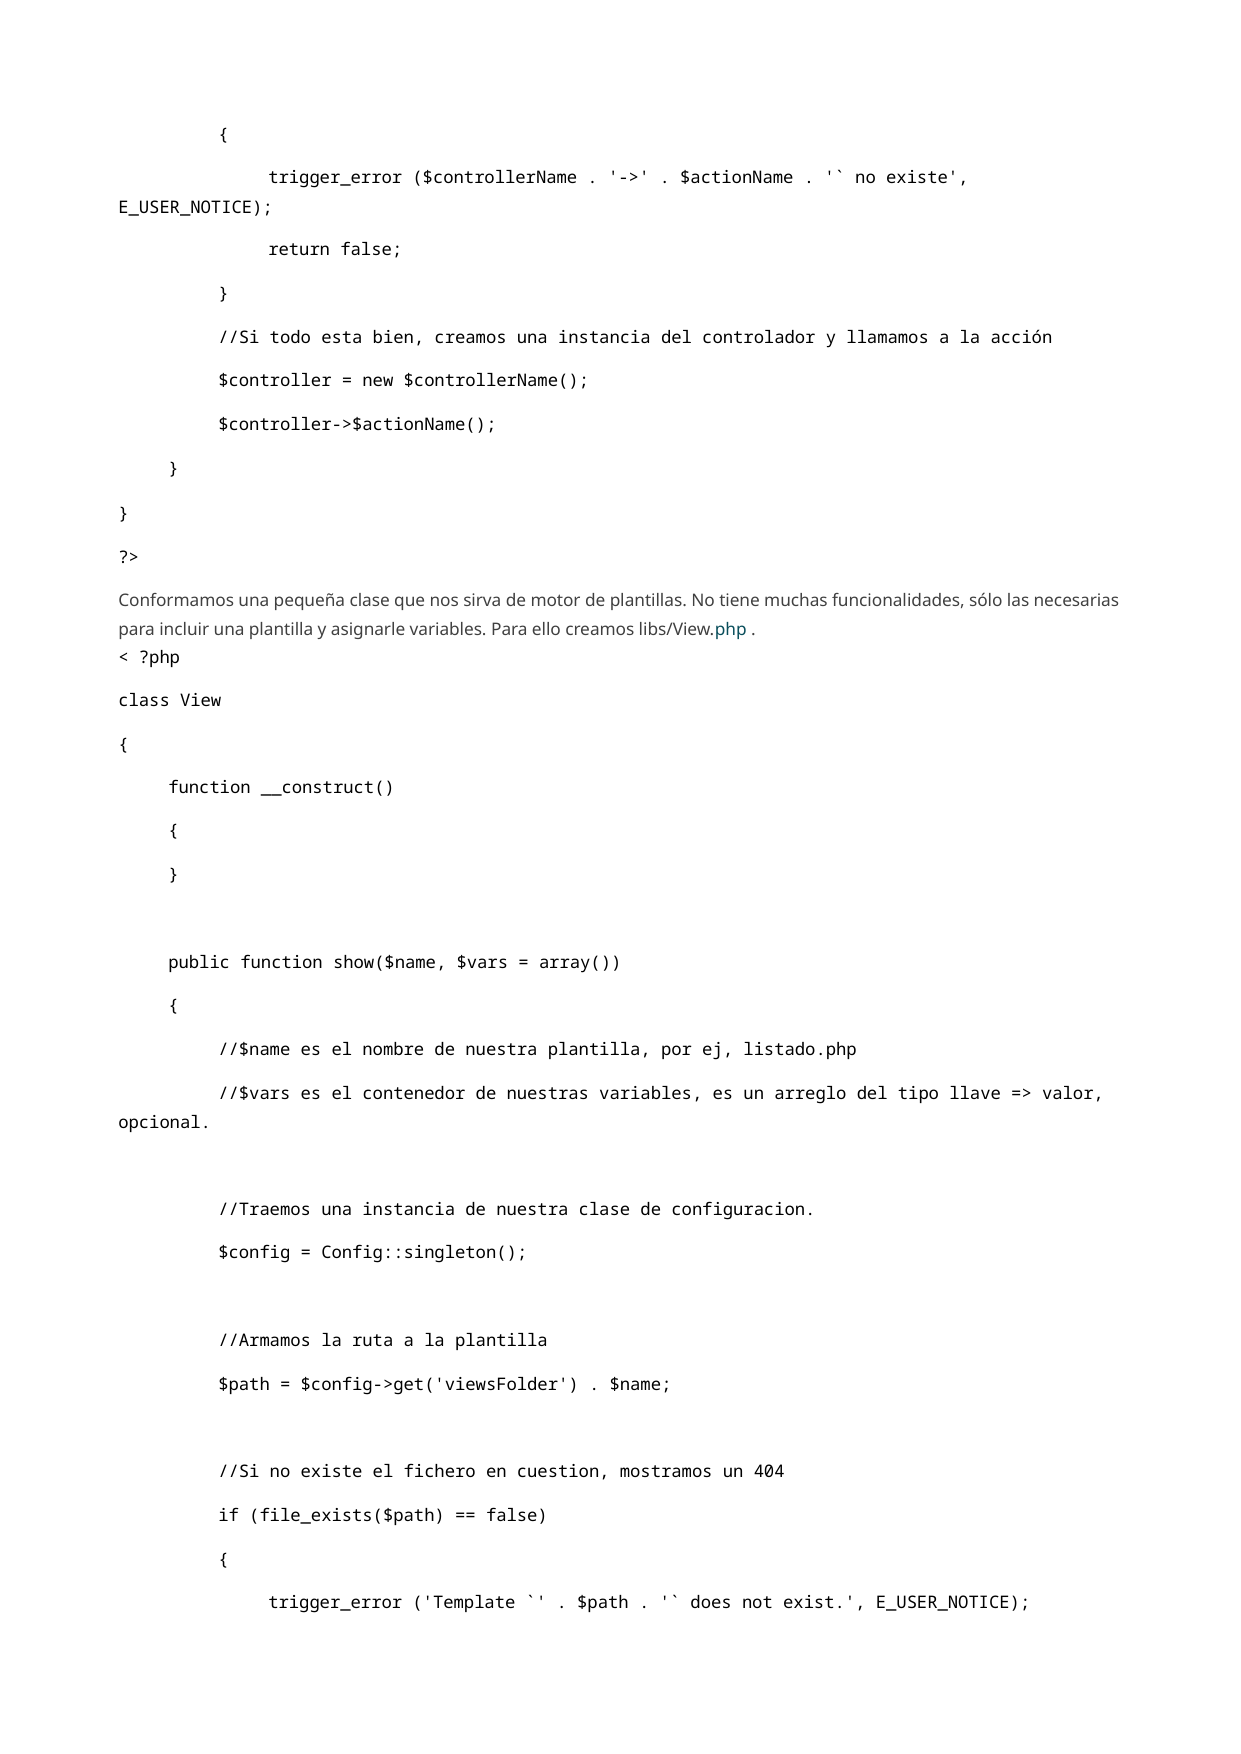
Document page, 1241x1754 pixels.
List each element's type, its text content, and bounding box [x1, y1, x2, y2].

text //Traemos una instancia de nuestra clase de configuracion. [118, 1193, 1122, 1221]
text { [118, 118, 1122, 146]
text { [118, 727, 1122, 756]
text $controller = new $controllerName(); [118, 365, 1122, 393]
text $controller->$actionName(); [118, 409, 1122, 437]
text return false; [118, 234, 1122, 262]
text function __construct() [118, 771, 1122, 799]
text //Si todo esta bien, creamos una instancia del controlador y llamamos a la acción [118, 321, 1122, 349]
text Conformamos una pequeña clase que nos sirva de motor de plantillas. No tiene muchas funcionalidades, sólo las necesarias para incluir una plantilla y asignarle variables. Para ello creamos libs/View.php . [118, 584, 1122, 640]
text } [118, 277, 1122, 306]
text < ?php [118, 640, 1122, 668]
text //$vars es el contenedor de nuestras variables, es un arreglo del tipo llave => valor, opcional. [118, 1077, 1122, 1134]
text public function show($name, $vars = array()) [118, 946, 1122, 974]
text $path = $config->get('viewsFolder') . $name; [118, 1368, 1122, 1396]
text //Si no existe el fichero en cuestion, mostramos un 404 [118, 1456, 1122, 1484]
text class View [118, 684, 1122, 712]
text } [118, 859, 1122, 887]
text { [118, 815, 1122, 843]
text } [118, 496, 1122, 524]
text //Armamos la ruta a la plantilla [118, 1324, 1122, 1352]
text trigger_error ($controllerName . '->' . $actionName . '` no existe', E_USER_NOTICE); [118, 162, 1122, 218]
text trigger_error ('Template `' . $path . '` does not exist.', E_USER_NOTICE); [118, 1587, 1122, 1615]
text //$name es el nombre de nuestra plantilla, por ej, listado.php [118, 1034, 1122, 1062]
text { [118, 1543, 1122, 1571]
text ?> [118, 540, 1122, 568]
text if (file_exists($path) == false) [118, 1499, 1122, 1527]
text $config = Config::singleton(); [118, 1237, 1122, 1265]
text } [118, 452, 1122, 481]
text { [118, 990, 1122, 1018]
